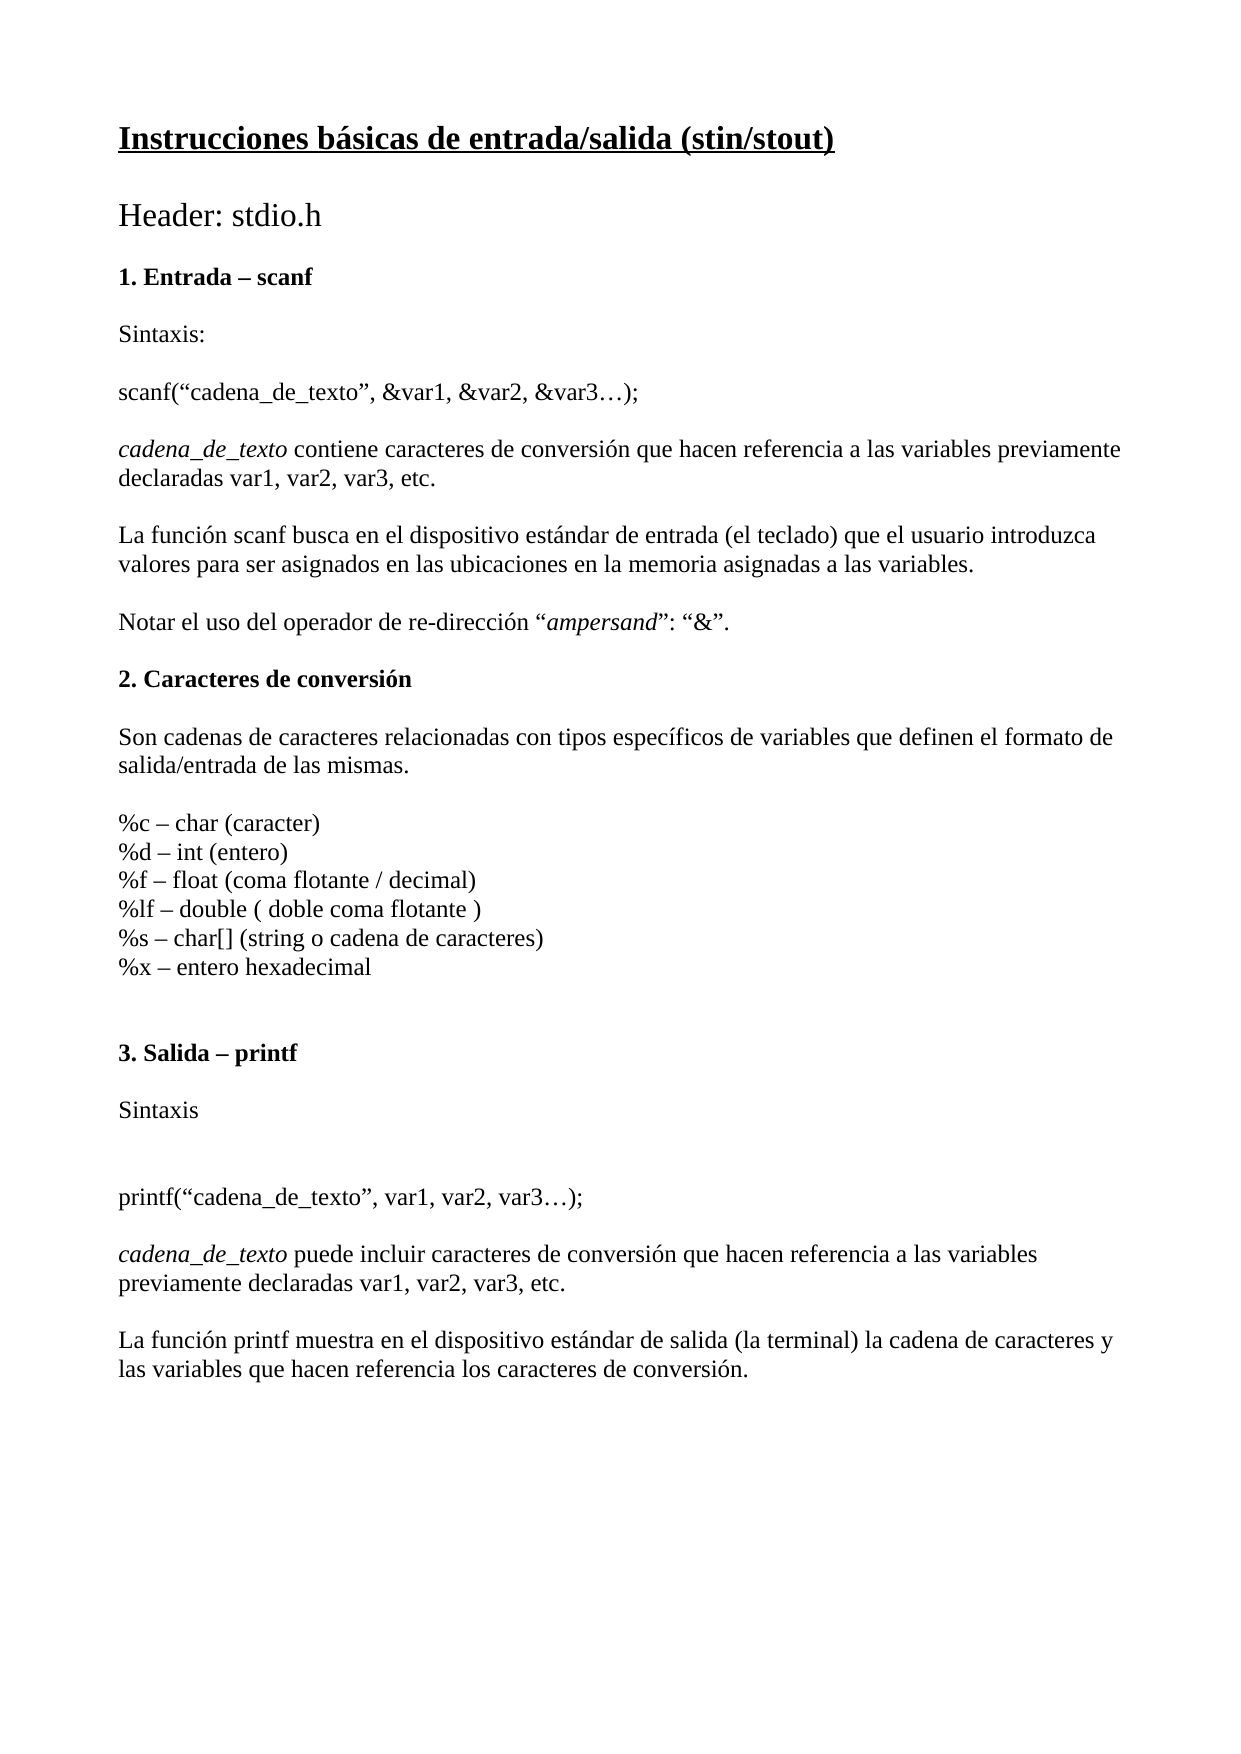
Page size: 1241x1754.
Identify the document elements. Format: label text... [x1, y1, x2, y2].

text Sintaxis [118, 1096, 1122, 1124]
text printf(“cadena_de_texto”, var1, var2, var3…); [118, 1182, 1122, 1211]
text cadena_de_texto puede incluir caracteres de conversión que hacen referencia a las variables previamente declaradas var1, var2, var3, etc. [118, 1239, 1122, 1297]
text %d – int (entero) [118, 837, 1122, 866]
text Sintaxis: [118, 319, 1122, 348]
text 1. Entrada – scanf [118, 262, 1122, 291]
text %c – char (caracter) [118, 808, 1122, 837]
text cadena_de_texto contiene caracteres de conversión que hacen referencia a las variables previamente declaradas var1, var2, var3, etc. [118, 434, 1122, 492]
text %f – float (coma flotante / decimal) [118, 866, 1122, 894]
text Instrucciones básicas de entrada/salida (stin/stout) [118, 118, 1122, 156]
text %x – entero hexadecimal [118, 952, 1122, 981]
text 3. Salida – printf [118, 1038, 1122, 1067]
text 2. Caracteres de conversión [118, 664, 1122, 693]
text %s – char[] (string o cadena de caracteres) [118, 923, 1122, 952]
text scanf(“cadena_de_texto”, &var1, &var2, &var3…); [118, 377, 1122, 406]
text La función scanf busca en el dispositivo estándar de entrada (el teclado) que el usuario introduzca valores para ser asignados en las ubicaciones en la memoria asignadas a las variables. [118, 521, 1122, 578]
text Son cadenas de caracteres relacionadas con tipos específicos de variables que definen el formato de salida/entrada de las mismas. [118, 722, 1122, 779]
text La función printf muestra en el dispositivo estándar de salida (la terminal) la cadena de caracteres y las variables que hacen referencia los caracteres de conversión. [118, 1326, 1122, 1383]
text Header: stdio.h [118, 195, 1122, 233]
text %lf – double ( doble coma flotante ) [118, 894, 1122, 923]
text Notar el uso del operador de re-dirección “ampersand”: “&”. [118, 607, 1122, 636]
